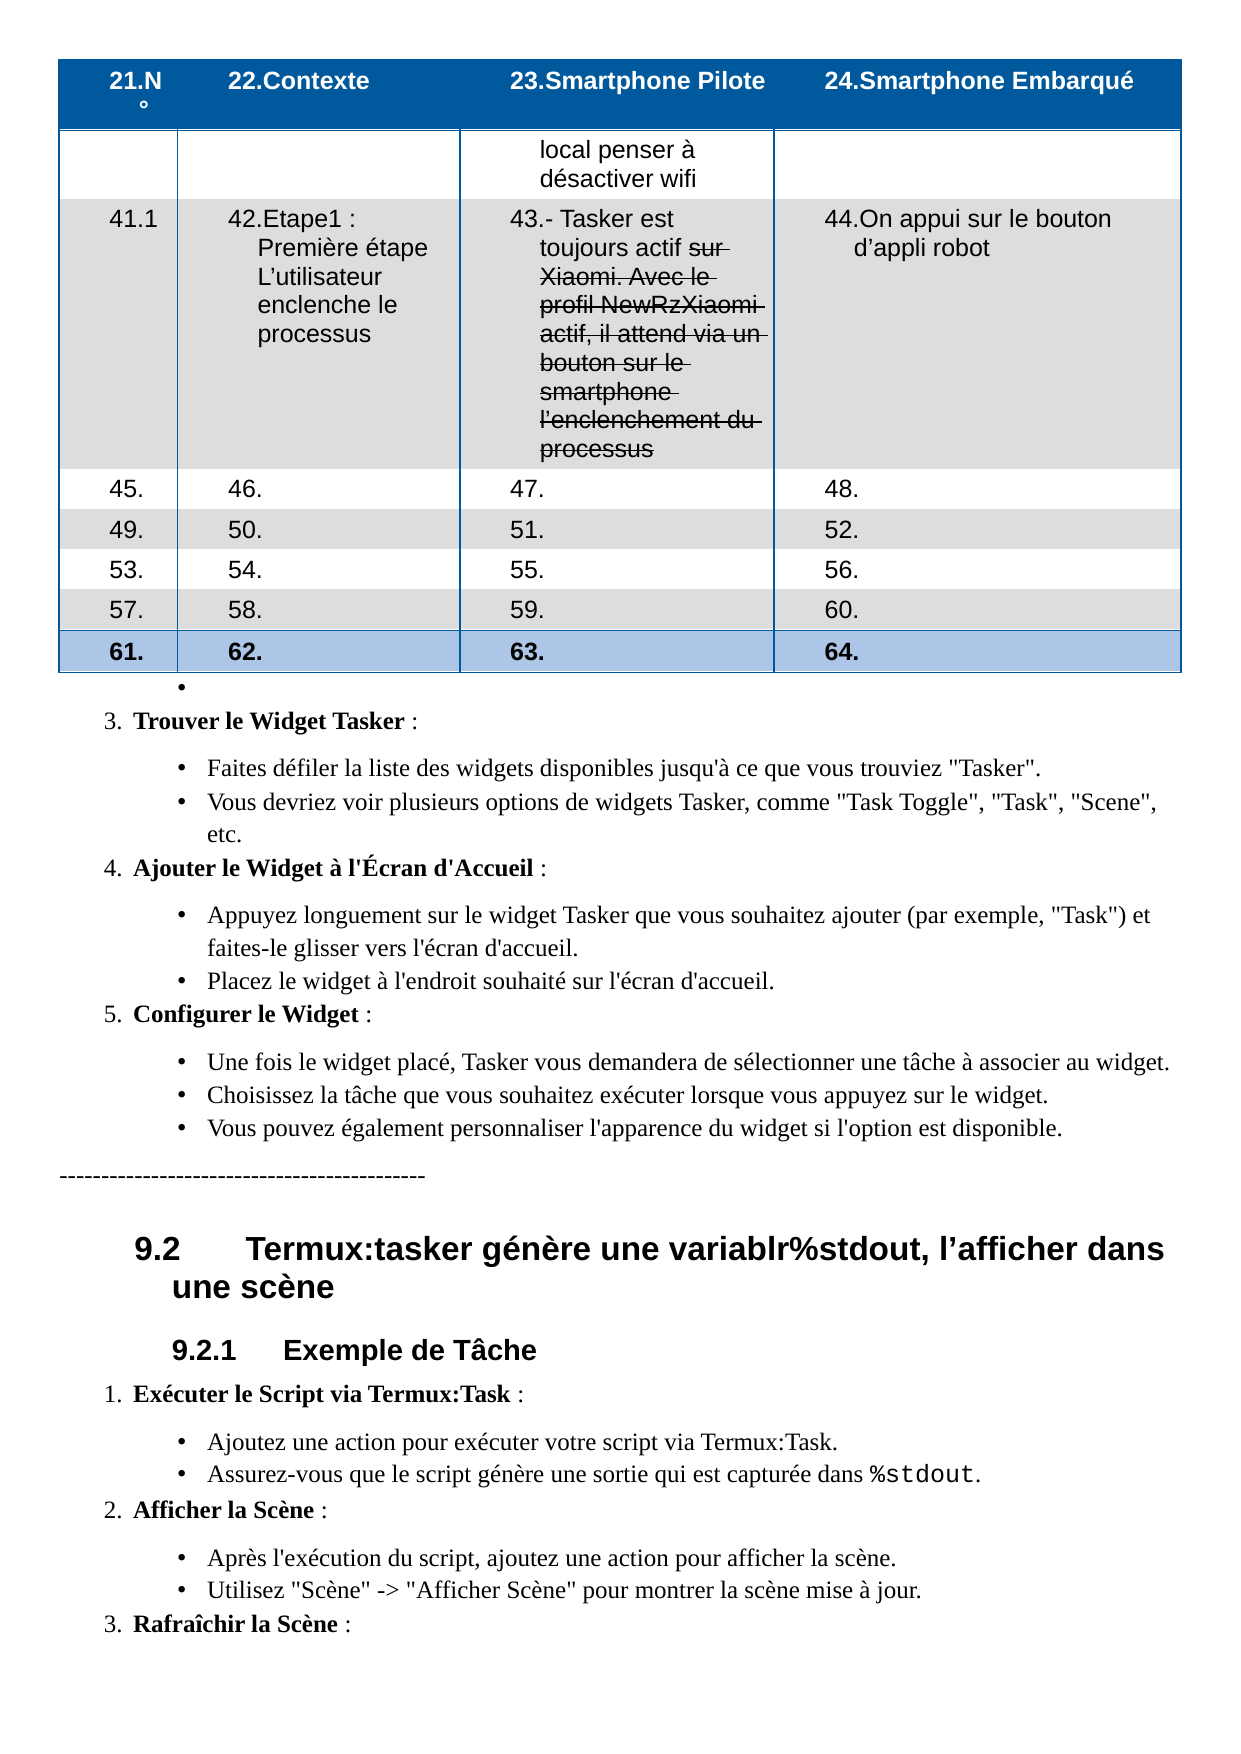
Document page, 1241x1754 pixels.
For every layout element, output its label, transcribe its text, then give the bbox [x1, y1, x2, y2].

list Ajoutez une action pour exécuter votre script via Termux:Task. [177, 1427, 1181, 1455]
table_cell [775, 549, 1180, 589]
table_cell [775, 631, 1180, 671]
table_cell [60, 549, 177, 589]
table_cell [775, 469, 1180, 509]
list Après l'exécution du script, ajoutez une action pour afficher la scène. [177, 1543, 1181, 1571]
table_header Smartphone Pilote [461, 61, 773, 129]
table_header Contexte [178, 61, 459, 129]
list Utilisez "Scène" -> "Afficher Scène" pour montrer la scène mise à jour. [177, 1576, 1181, 1604]
list Configurer le Widget : [103, 999, 1181, 1028]
list Rafraîchir la Scène : [103, 1609, 1181, 1637]
list Une fois le widget placé, Tasker vous demandera de sélectionner une tâche à associer au widget. [177, 1047, 1181, 1076]
table_cell [60, 509, 177, 549]
table_cell [60, 631, 177, 671]
table_cell local penser à désactiver wifi [461, 131, 773, 198]
table_cell [178, 549, 459, 589]
list Vous pouvez également personnaliser l'apparence du widget si l'option est disponible. [177, 1113, 1181, 1142]
table_cell [178, 469, 459, 509]
text -------------------------------------------- [59, 1161, 1181, 1189]
table_cell [775, 509, 1180, 549]
subtitle Termux:tasker génère une variablr%stdout, l’afficher dans une scène [134, 1229, 1181, 1306]
list Exécuter le Script via Termux:Task : [103, 1379, 1181, 1408]
list Assurez-vous que le script génère une sortie qui est capturée dans %stdout. [177, 1459, 1181, 1490]
list Afficher la Scène : [103, 1495, 1181, 1524]
list Ajouter le Widget à l'Écran d'Accueil : [103, 853, 1181, 881]
table_header Smartphone Embarqué [775, 61, 1180, 129]
list Trouver le Widget Tasker : [103, 706, 1181, 735]
table_cell On appui sur le bouton d’appli robot [775, 199, 1180, 469]
list Faites défiler la liste des widgets disponibles jusqu'à ce que vous trouviez "Tasker". [177, 753, 1181, 782]
table_cell [461, 631, 773, 671]
table_cell [461, 469, 773, 509]
table_cell Etape1 : Première étape L’utilisateur enclenche le processus [178, 199, 459, 469]
list Appuyez longuement sur le widget Tasker que vous souhaitez ajouter (par exemple, "Task") et faites-le glisser vers l'écran d'accueil. [177, 900, 1181, 962]
table_cell [461, 589, 773, 629]
table_cell [60, 589, 177, 629]
table_cell 1 [60, 199, 177, 469]
table_cell [178, 589, 459, 629]
table_cell - Tasker est toujours actif sur Xiaomi. Avec le profil NewRzXiaomi actif, il attend via un bouton sur le smartphone l’enclenchement du processus [461, 199, 773, 469]
list Choisissez la tâche que vous souhaitez exécuter lorsque vous appuyez sur le widget. [177, 1080, 1181, 1109]
table_cell [60, 469, 177, 509]
table_cell [775, 589, 1180, 629]
table_cell [775, 131, 1180, 198]
subtitle Exemple de Tâche [172, 1333, 1181, 1366]
table_cell [178, 131, 459, 198]
table_cell [60, 131, 177, 198]
table_cell [461, 549, 773, 589]
list Vous devriez voir plusieurs options de widgets Tasker, comme "Task Toggle", "Task", "Scene", etc. [177, 787, 1181, 848]
table_header N° [60, 61, 177, 129]
table_cell [178, 509, 459, 549]
list Placez le widget à l'endroit souhaité sur l'écran d'accueil. [177, 966, 1181, 995]
table_cell [461, 509, 773, 549]
table_cell [178, 631, 459, 671]
